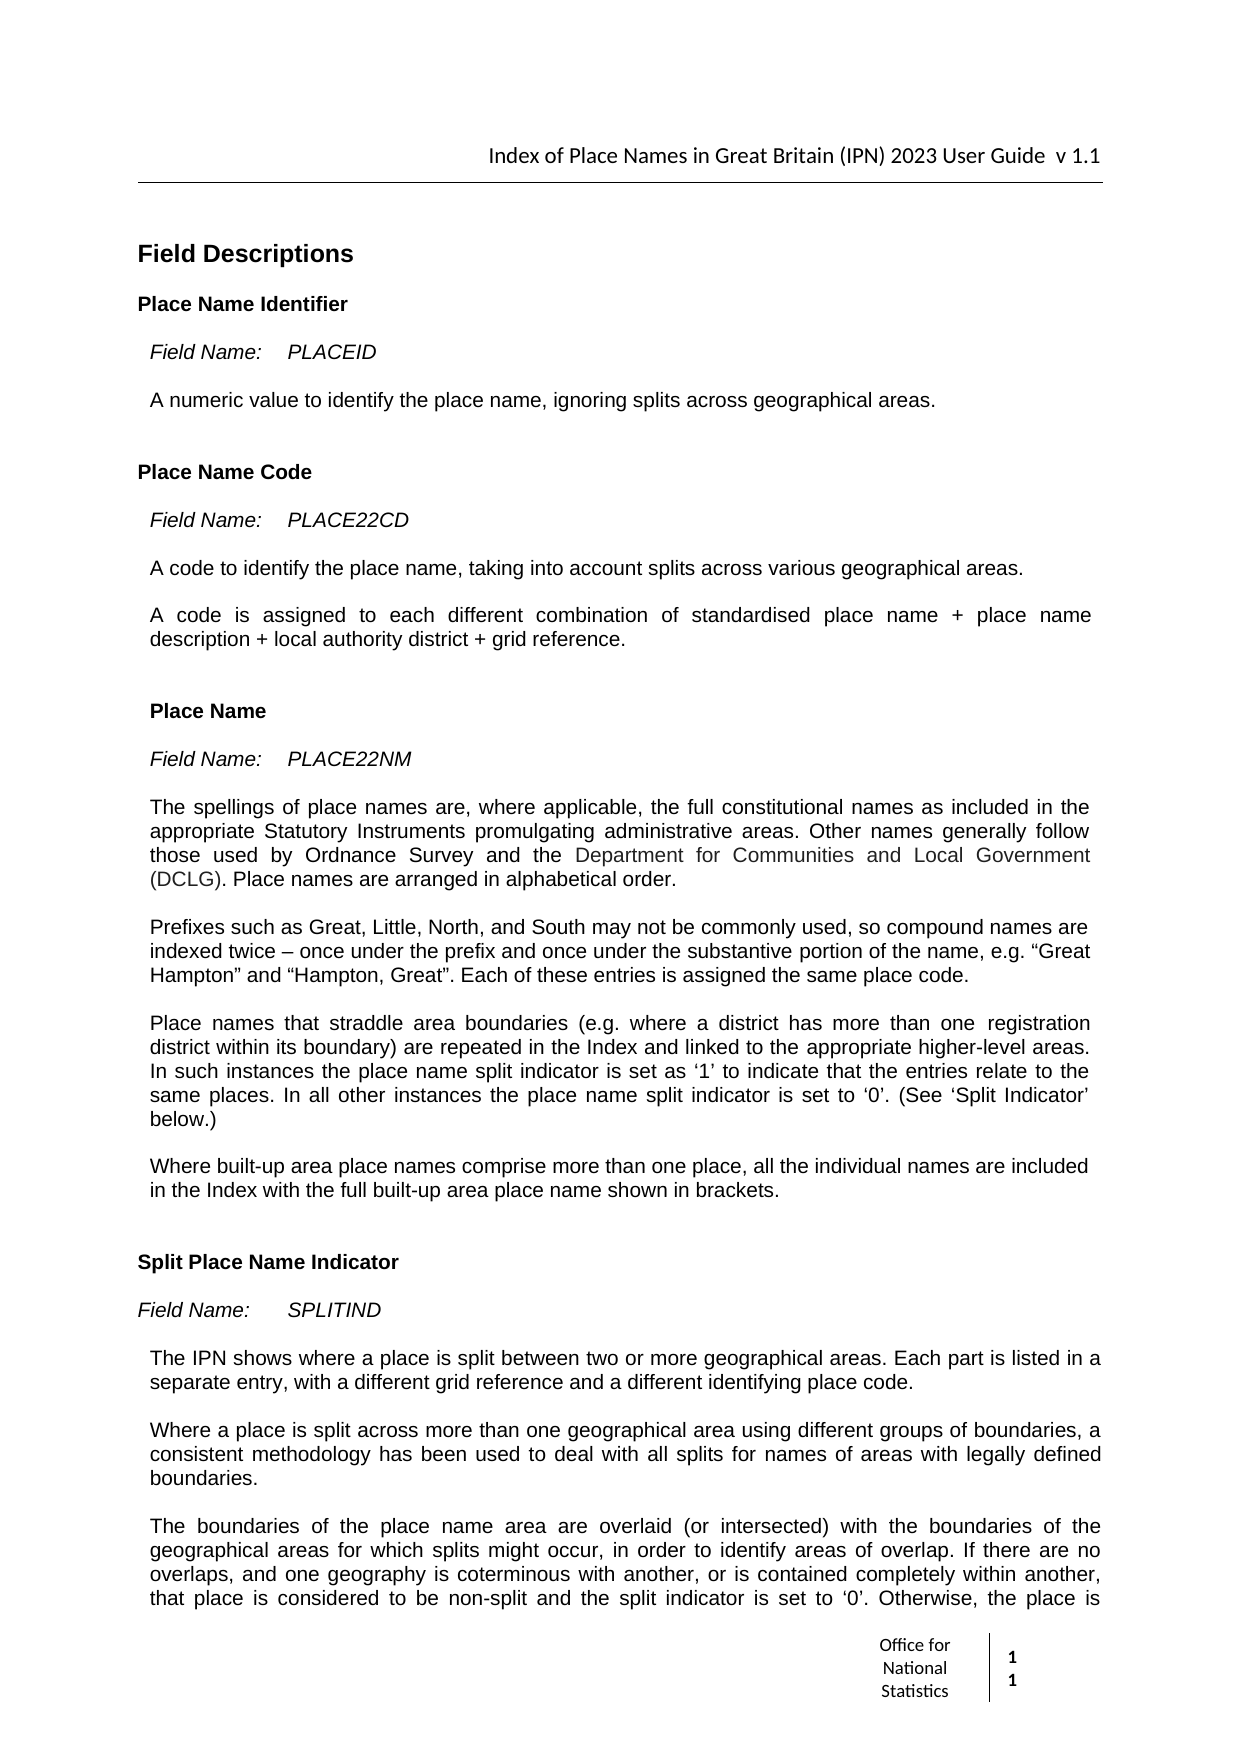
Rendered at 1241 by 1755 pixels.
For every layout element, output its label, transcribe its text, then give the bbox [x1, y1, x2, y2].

subtitle A code is assigned to each different combination of standardised place name + place name description + local authority district + grid reference. [149, 603, 1094, 651]
text Prefixes such as Great, Little, North, and South may not be commonly used, so compound names are indexed twice – once under the prefix and once under the substantive portion of the name, e.g. “Great Hampton” and “Hampton, Great”. Each of these entries is assigned the same place code. [149, 915, 1091, 987]
text The spellings of place names are, where applicable, the full constitutional names as included in the appropriate Statutory Instruments promulgating administrative areas. Other names generally follow those used by Ordnance Survey and the Department for Communities and Local Government (DCLG). Place names are arranged in alphabetical order. [149, 795, 1091, 891]
subtitle A numeric value to identify the place name, ignoring splits across geographical areas. [149, 388, 1094, 412]
text The IPN shows where a place is split between two or more geographical areas. Each part is listed in a separate entry, with a different grid reference and a different identifying place code. [149, 1346, 1103, 1394]
subtitle A code to identify the place name, taking into account splits across various geographical areas. [149, 555, 1094, 579]
subtitle Field Name: SPLITIND [137, 1298, 428, 1322]
text The boundaries of the place name area are overlaid (or intersected) with the boundaries of the geographical areas for which splits might occur, in order to identify areas of overlap. If there are no overlaps, and one geography is coterminous with another, or is contained completely within another, that place is considered to be non-split and the split indicator is set to ‘0’. Otherwise, the place is [149, 1514, 1103, 1609]
text Where a place is split across more than one geographical area using different groups of boundaries, a consistent methodology has been used to deal with all splits for names of areas with legally defined boundaries. [149, 1418, 1103, 1490]
subtitle Split Place Name Indicator [137, 1250, 456, 1274]
subtitle Place Name Identifier [137, 292, 362, 316]
text Field Name: PLACE22NM [149, 747, 625, 771]
subtitle Field Name: PLACE22CD [149, 507, 1094, 531]
subtitle Field Name: PLACEID [149, 340, 1094, 364]
text Where built-up area place names comprise more than one place, all the individual names are included in the Index with the full built-up area place name shown in brackets. [149, 1154, 1091, 1202]
subtitle Field Descriptions [137, 239, 466, 268]
subtitle Place Name Code [137, 459, 362, 483]
subtitle Place Name [149, 699, 1091, 723]
text Place names that straddle area boundaries (e.g. where a district has more than one registration district within its boundary) are repeated in the Index and linked to the appropriate higher-level areas. In such instances the place name split indicator is set as ‘1’ to indicate that the entries relate to the same places. In all other instances the place name split indicator is set to ‘0’. (See ‘Split Indicator’ below.) [149, 1011, 1091, 1130]
